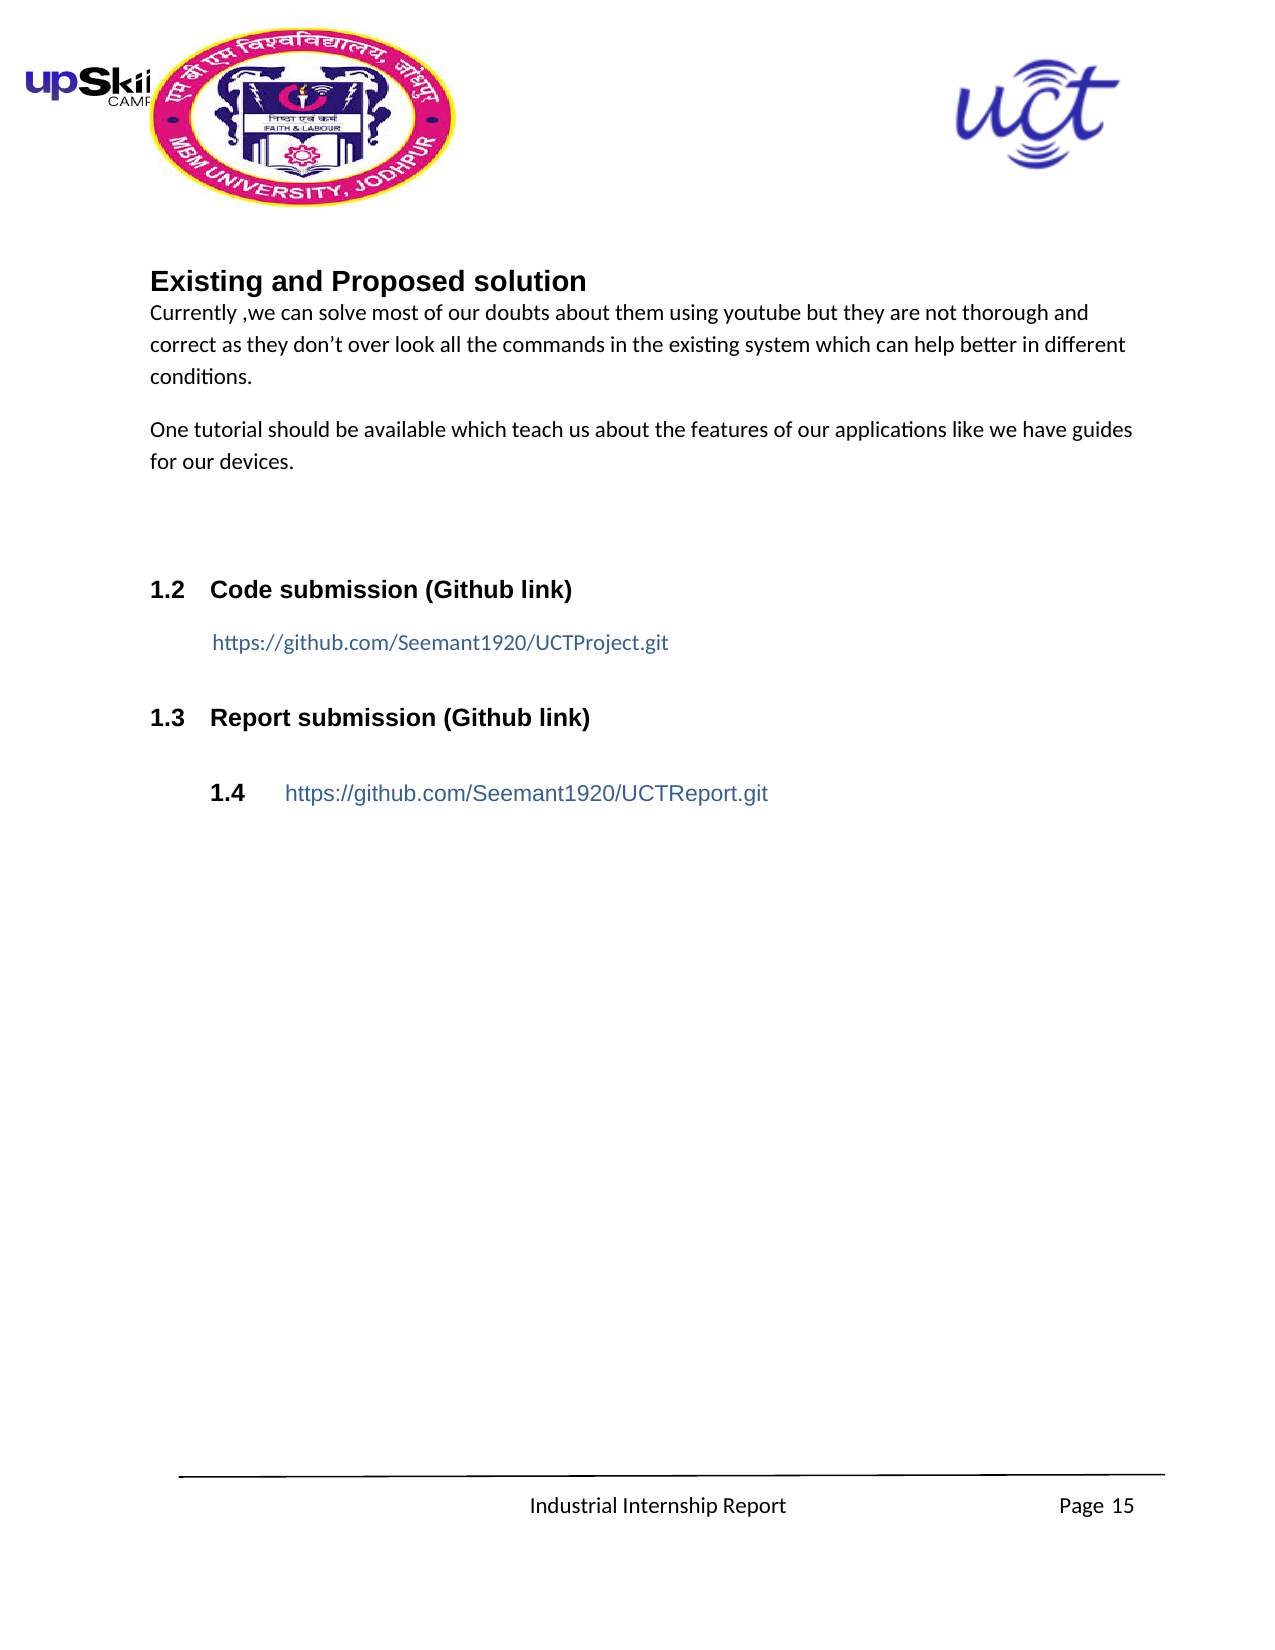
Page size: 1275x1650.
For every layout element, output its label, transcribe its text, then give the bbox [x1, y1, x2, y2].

text One tutorial should be available which teach us about the features of our applications like we have guides for our devices. [150, 415, 1134, 475]
subtitle Code submission (Github link) [150, 578, 1134, 603]
subtitle Existing and Proposed solution [150, 264, 1134, 298]
subtitle Report submission (Github link) [150, 706, 1134, 731]
text Currently ,we can solve most of our doubts about them using youtube but they are not thorough and correct as they don’t over look all the commands in the existing system which can help better in different conditions. [150, 298, 1134, 390]
subtitle https://github.com/Seemant1920/UCTReport.git [210, 781, 1134, 806]
text https://github.com/Seemant1920/UCTProject.git [150, 628, 1134, 656]
